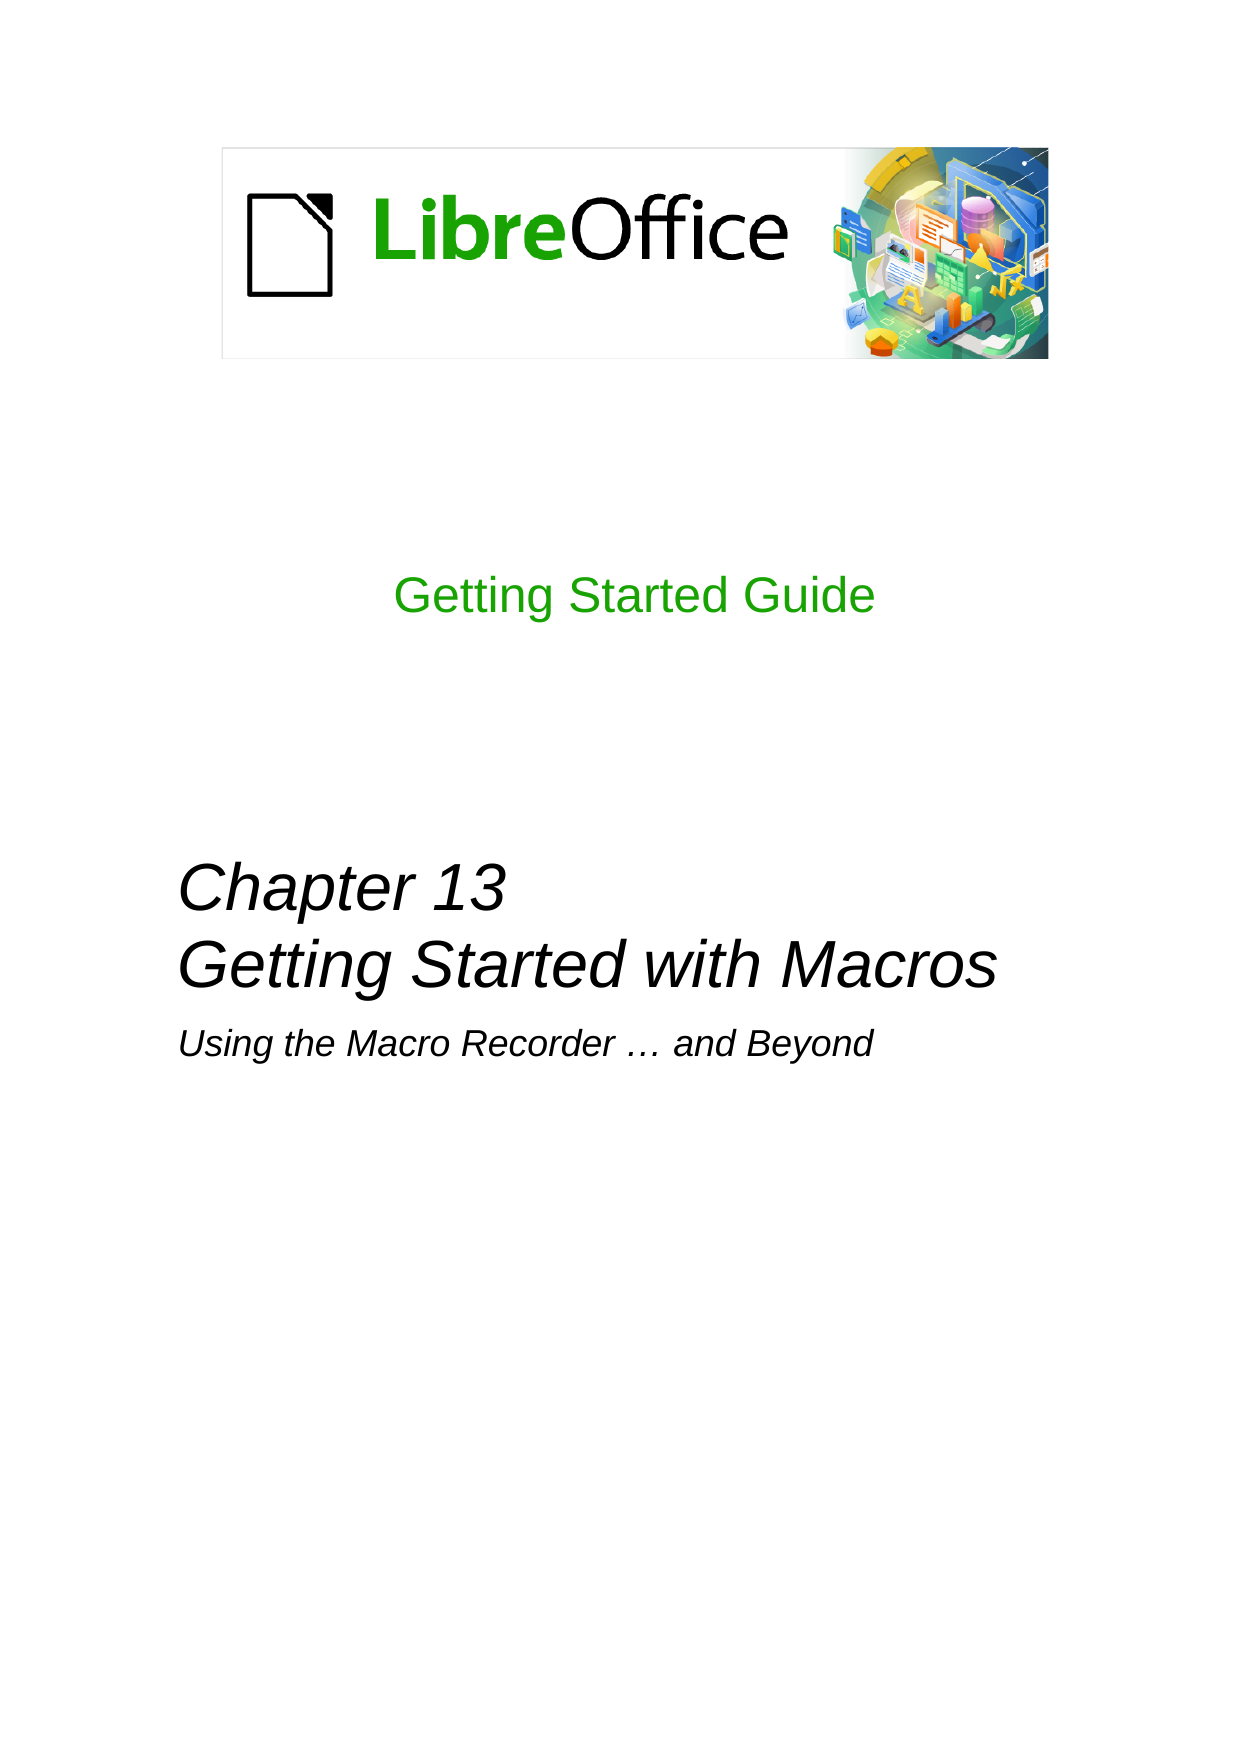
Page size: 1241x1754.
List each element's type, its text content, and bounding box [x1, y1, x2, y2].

text Getting Started Guide [177, 566, 1093, 623]
title Chapter 13 Getting Started with Macros [177, 848, 1093, 1002]
subtitle Using the Macro Recorder … and Beyond [177, 1021, 1093, 1064]
picture [221, 147, 1049, 359]
